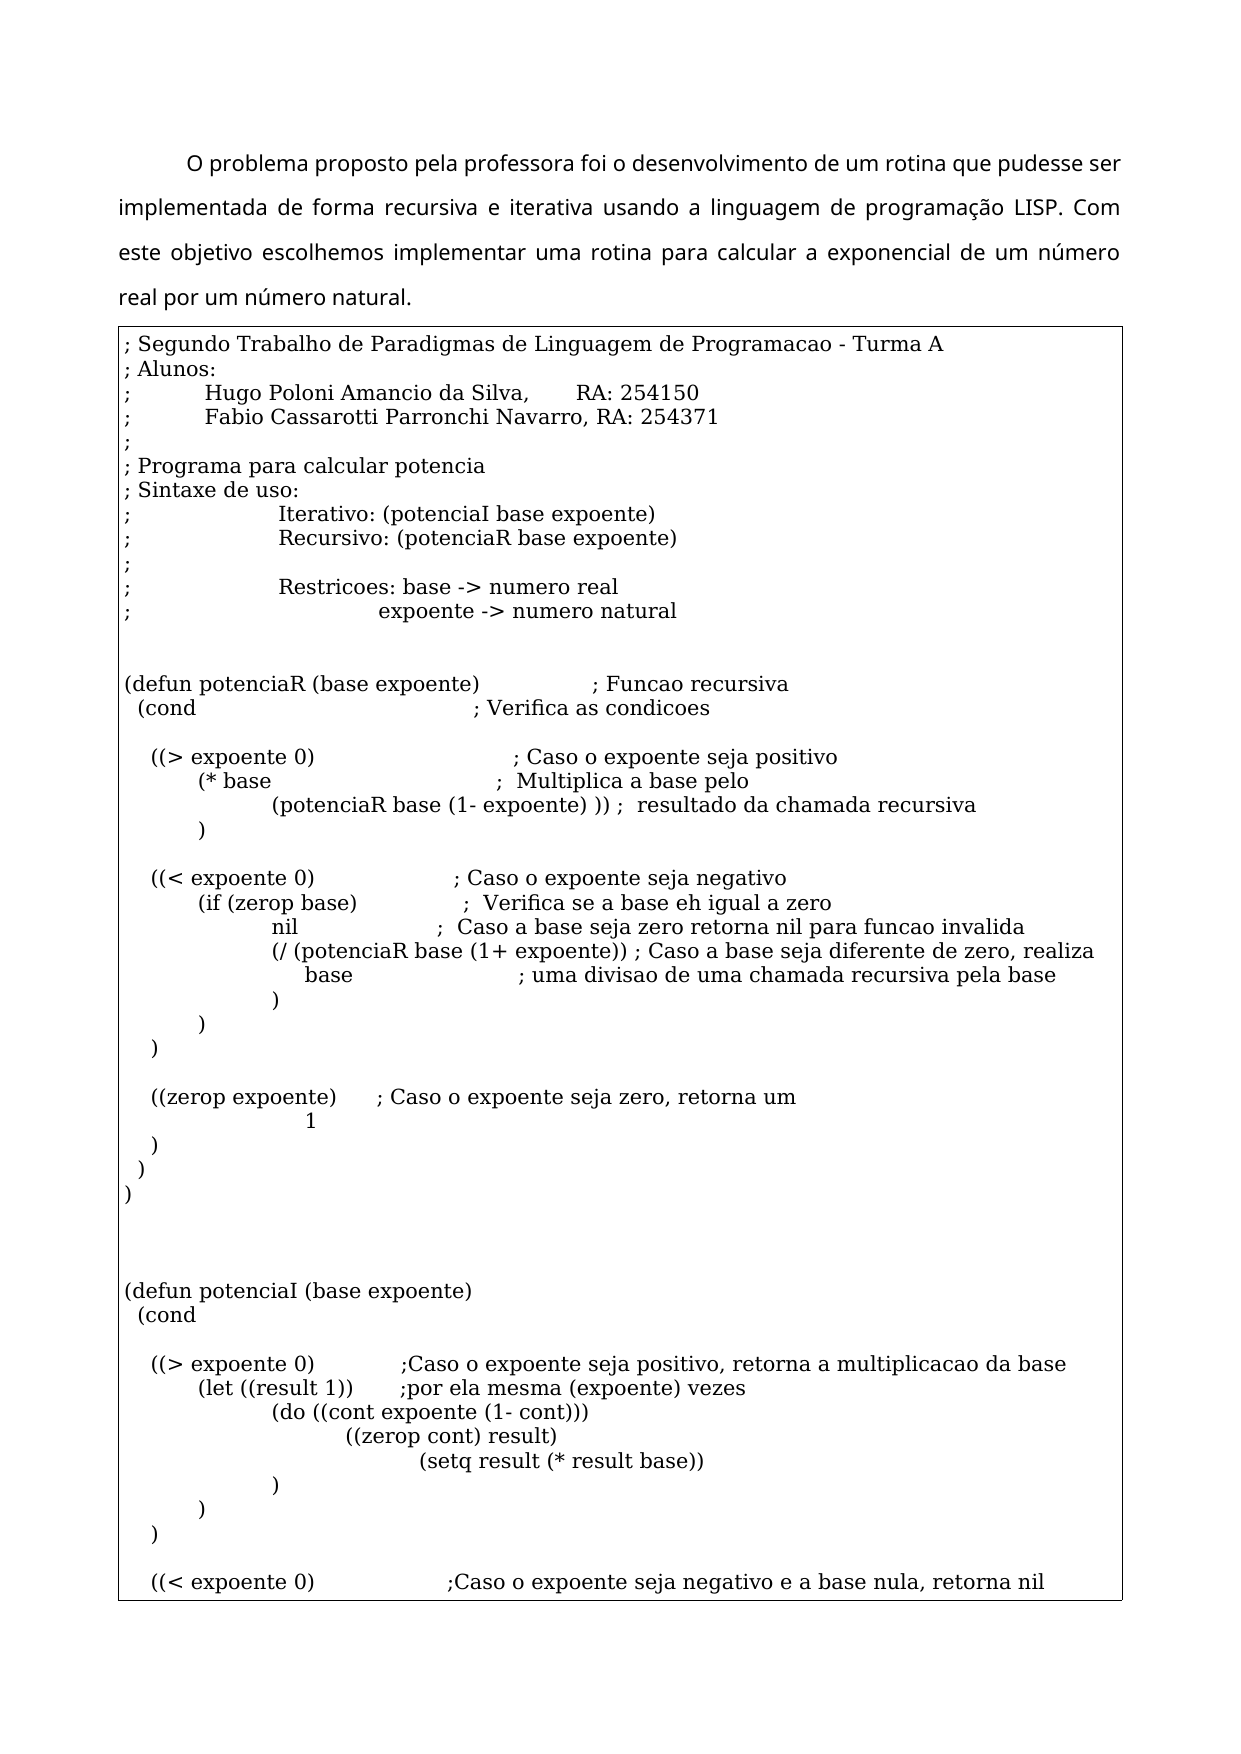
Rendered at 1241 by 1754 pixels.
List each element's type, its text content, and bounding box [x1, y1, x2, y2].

table_header ; Segundo Trabalho de Paradigmas de Linguagem de Programacao - Turma A ; Alunos: ; Hugo Poloni Amancio da Silva, RA: 254150 ; Fabio Cassarotti Parronchi Navarro, RA: 254371 ; ; Programa para calcular potencia ; Sintaxe de uso: ; Iterativo: (potenciaI base expoente) ; Recursivo: (potenciaR base expoente) ; ; Restricoes: base -> numero real ; expoente -> numero natural (defun potenciaR (base expoente) ; Funcao recursiva (cond ; Verifica as condicoes ((> expoente 0) ; Caso o expoente seja positivo (* base ; Multiplica a base pelo (potenciaR base (1- expoente) )) ; resultado da chamada recursiva ) ((< expoente 0) ; Caso o expoente seja negativo (if (zerop base) ; Verifica se a base eh igual a zero nil ; Caso a base seja zero retorna nil para funcao invalida (/ (potenciaR base (1+ expoente)) ; Caso a base seja diferente de zero, realiza base ; uma divisao de uma chamada recursiva pela base ) ) ) ((zerop expoente) ; Caso o expoente seja zero, retorna um 1 ) ) ) (defun potenciaI (base expoente) (cond ((> expoente 0) ;Caso o expoente seja positivo, retorna a multiplicacao da base (let ((result 1)) ;por ela mesma (expoente) vezes (do ((cont expoente (1- cont))) ((zerop cont) result) (setq result (* result base)) ) ) ) ((< expoente 0) ;Caso o expoente seja negativo e a base nula, retorna nil [119, 327, 1122, 1600]
text O problema proposto pela professora foi o desenvolvimento de um rotina que pudesse ser implementada de forma recursiva e iterativa usando a linguagem de programação LISP. Com este objetivo escolhemos implementar uma rotina para calcular a exponencial de um número real por um número natural. [118, 148, 1122, 312]
